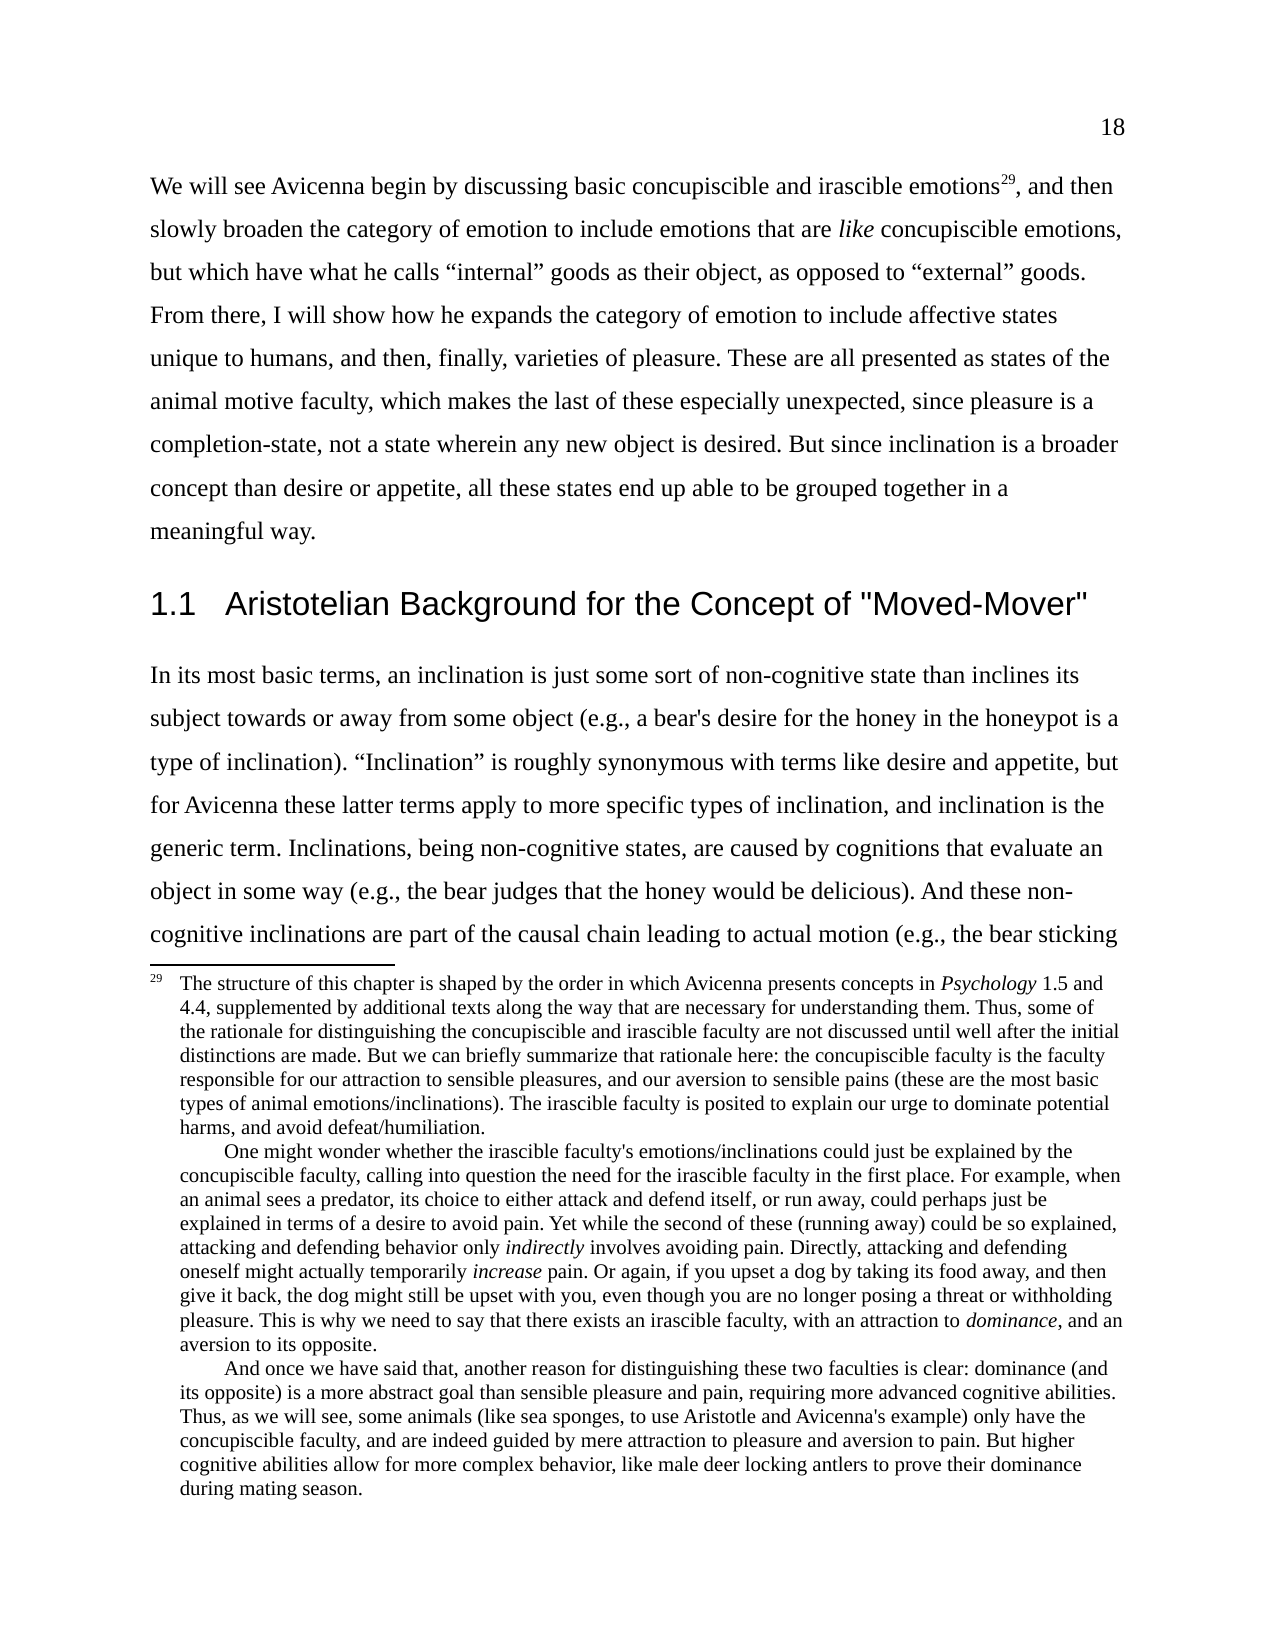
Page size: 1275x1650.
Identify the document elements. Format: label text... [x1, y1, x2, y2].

text And once we have said that, another reason for distinguishing these two faculties is clear: dominance (and its opposite) is a more abstract goal than sensible pleasure and pain, requiring more advanced cognitive abilities. Thus, as we will see, some animals (like sea sponges, to use Aristotle and Avicenna's example) only have the concupiscible faculty, and are indeed guided by mere attraction to pleasure and aversion to pain. But higher cognitive abilities allow for more complex behavior, like male deer locking antlers to prove their dominance during mating season. [150, 1356, 1125, 1500]
text One might wonder whether the irascible faculty's emotions/inclinations could just be explained by the concupiscible faculty, calling into question the need for the irascible faculty in the first place. For example, when an animal sees a predator, its choice to either attack and defend itself, or run away, could perhaps just be explained in terms of a desire to avoid pain. Yet while the second of these (running away) could be so explained, attacking and defending behavior only indirectly involves avoiding pain. Directly, attacking and defending oneself might actually temporarily increase pain. Or again, if you upset a dog by taking its food away, and then give it back, the dog might still be upset with you, even though you are no longer posing a threat or withholding pleasure. This is why we need to say that there exists an irascible faculty, with an attraction to dominance, and an aversion to its opposite. [150, 1139, 1125, 1356]
text The structure of this chapter is shaped by the order in which Avicenna presents concepts in Psychology 1.5 and 4.4, supplemented by additional texts along the way that are necessary for understanding them. Thus, some of the rationale for distinguishing the concupiscible and irascible faculty are not discussed until well after the initial distinctions are made. But we can briefly summarize that rationale here: the concupiscible faculty is the faculty responsible for our attraction to sensible pleasures, and our aversion to sensible pains (these are the most basic types of animal emotions/inclinations). The irascible faculty is posited to explain our urge to dominate potential harms, and avoid defeat/humiliation. [150, 971, 1125, 1139]
text In its most basic terms, an inclination is just some sort of non-cognitive state than inclines its subject towards or away from some object (e.g., a bear's desire for the honey in the honeypot is a type of inclination). “Inclination” is roughly synonymous with terms like desire and appetite, but for Avicenna these latter terms apply to more specific types of inclination, and inclination is the generic term. Inclinations, being non-cognitive states, are caused by cognitions that evaluate an object in some way (e.g., the bear judges that the honey would be delicious). And these non-cognitive inclinations are part of the causal chain leading to actual motion (e.g., the bear sticking [150, 660, 1125, 948]
text We will see Avicenna begin by discussing basic concupiscible and irascible emotions, and then slowly broaden the category of emotion to include emotions that are like concupiscible emotions, but which have what he calls “internal” goods as their object, as opposed to “external” goods. From there, I will show how he expands the category of emotion to include affective states unique to humans, and then, finally, varieties of pleasure. These are all presented as states of the animal motive faculty, which makes the last of these especially unexpected, since pleasure is a completion-state, not a state wherein any new object is desired. But since inclination is a broader concept than desire or appetite, all these states end up able to be grouped together in a meaningful way. [150, 171, 1125, 544]
subtitle 1.1 Aristotelian Background for the Concept of "Moved-Mover" [150, 584, 1125, 623]
